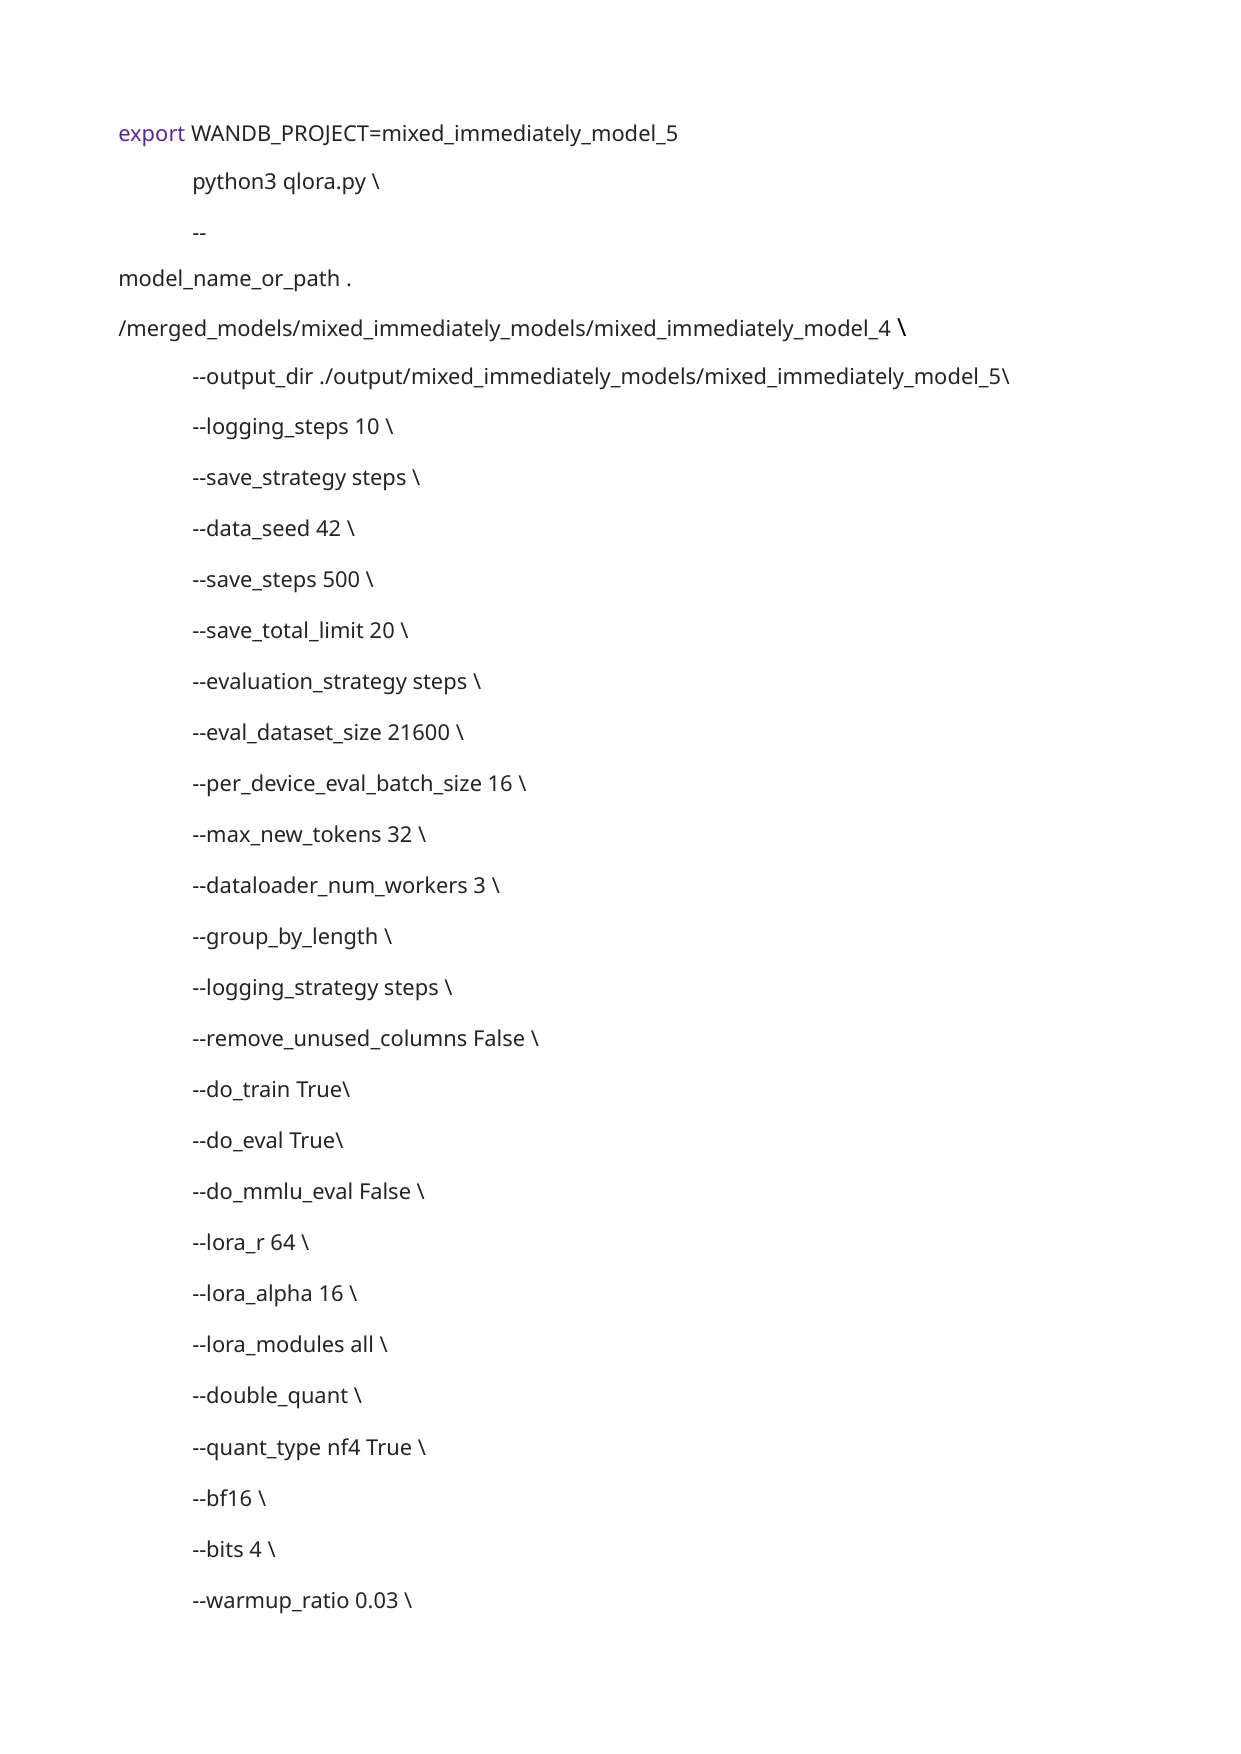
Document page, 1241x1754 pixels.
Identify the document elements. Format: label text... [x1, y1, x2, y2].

text export WANDB_PROJECT=mixed_immediately_model_5 [118, 118, 1122, 148]
text python3 qlora.py \ --model_name_or_path ./merged_models/mixed_immediately_models/mixed_immediately_model_4 \ [118, 163, 1122, 344]
text --output_dir ./output/mixed_immediately_models/mixed_immediately_model_5\ --logging_steps 10 \ --save_strategy steps \ --data_seed 42 \ --save_steps 500 \ --save_total_limit 20 \ --evaluation_strategy steps \ --eval_dataset_size 21600 \ --per_device_eval_batch_size 16 \ --max_new_tokens 32 \ --dataloader_num_workers 3 \ --group_by_length \ --logging_strategy steps \ --remove_unused_columns False \ --do_train True\ --do_eval True\ --do_mmlu_eval False \ --lora_r 64 \ --lora_alpha 16 \ --lora_modules all \ --double_quant \ --quant_type nf4 True \ --bf16 \ --bits 4 \ --warmup_ratio 0.03 \ [118, 361, 1122, 1615]
